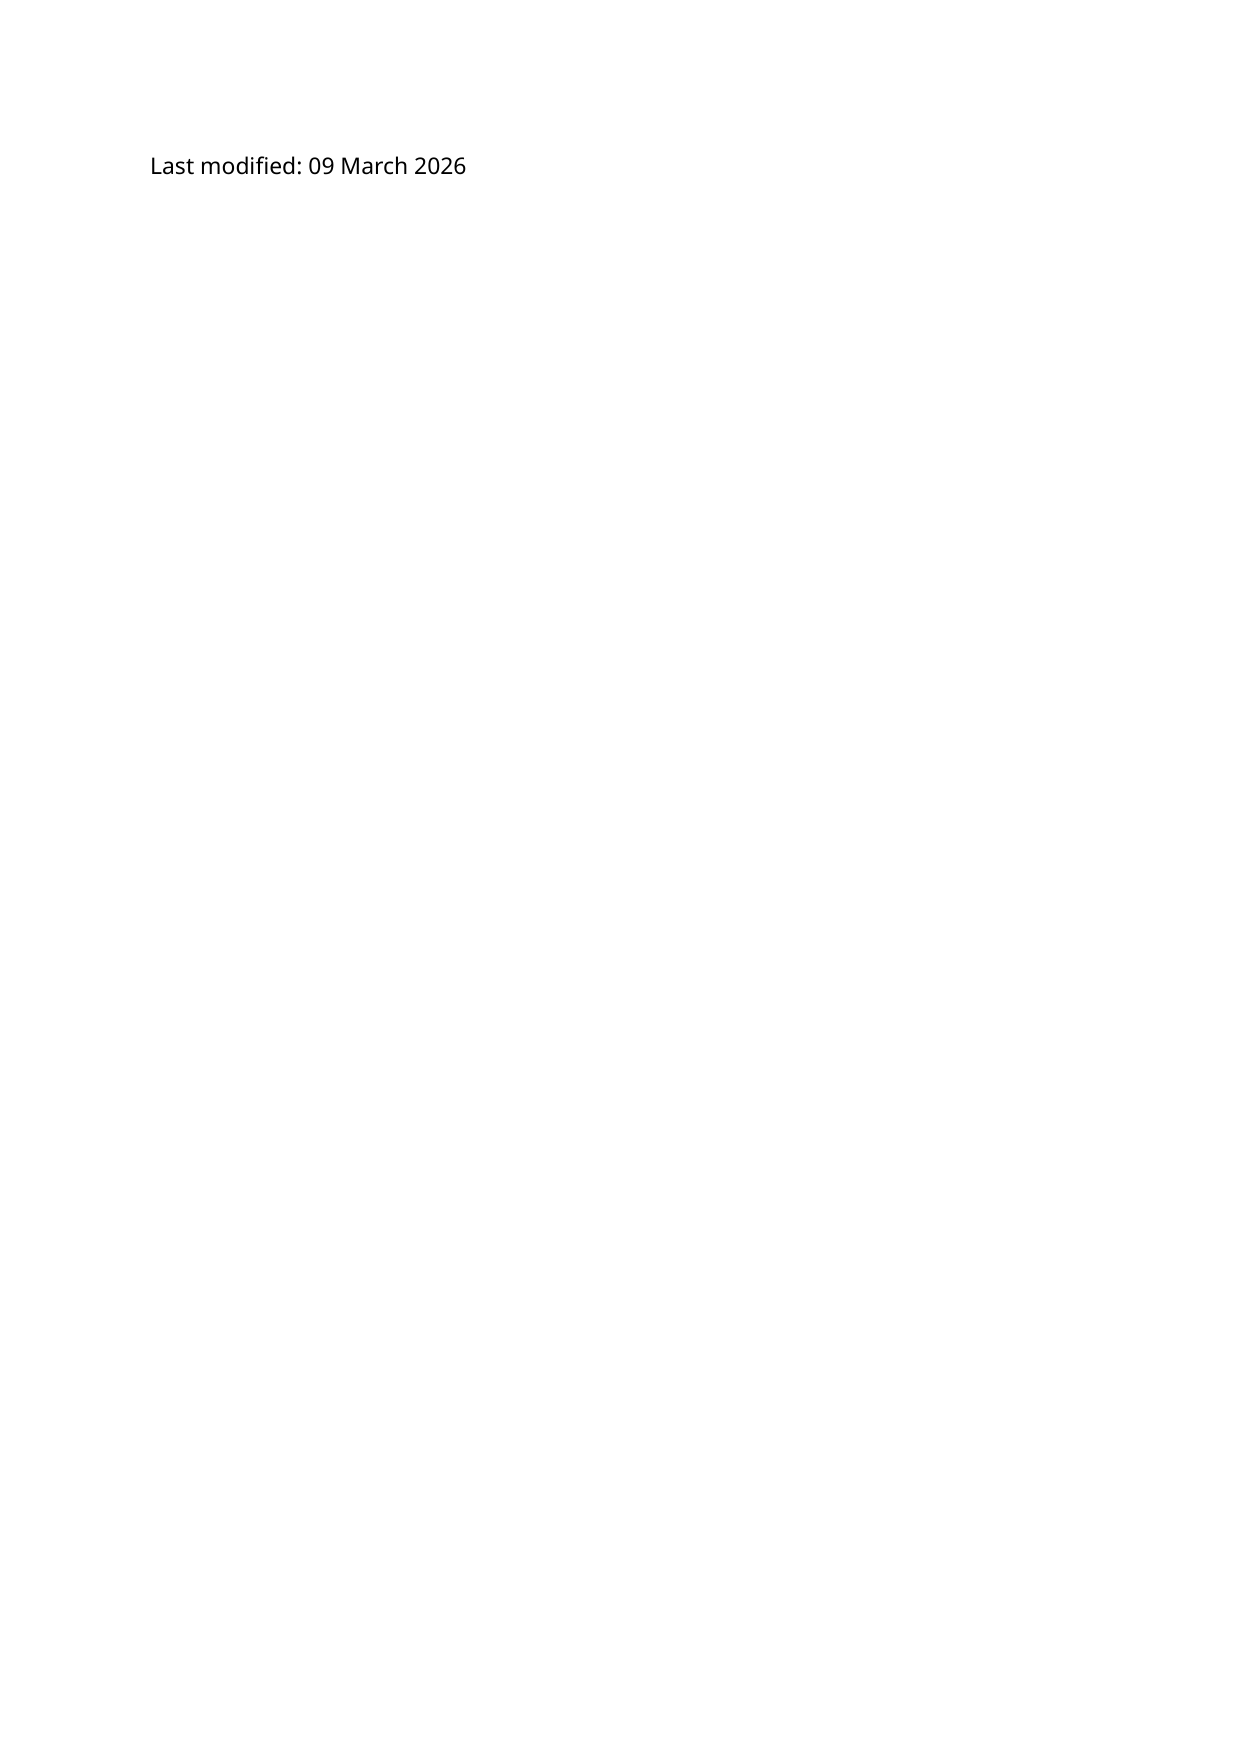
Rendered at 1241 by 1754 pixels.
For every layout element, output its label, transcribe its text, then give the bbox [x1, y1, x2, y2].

text Last modified: 09 March 2026 [150, 150, 1090, 181]
